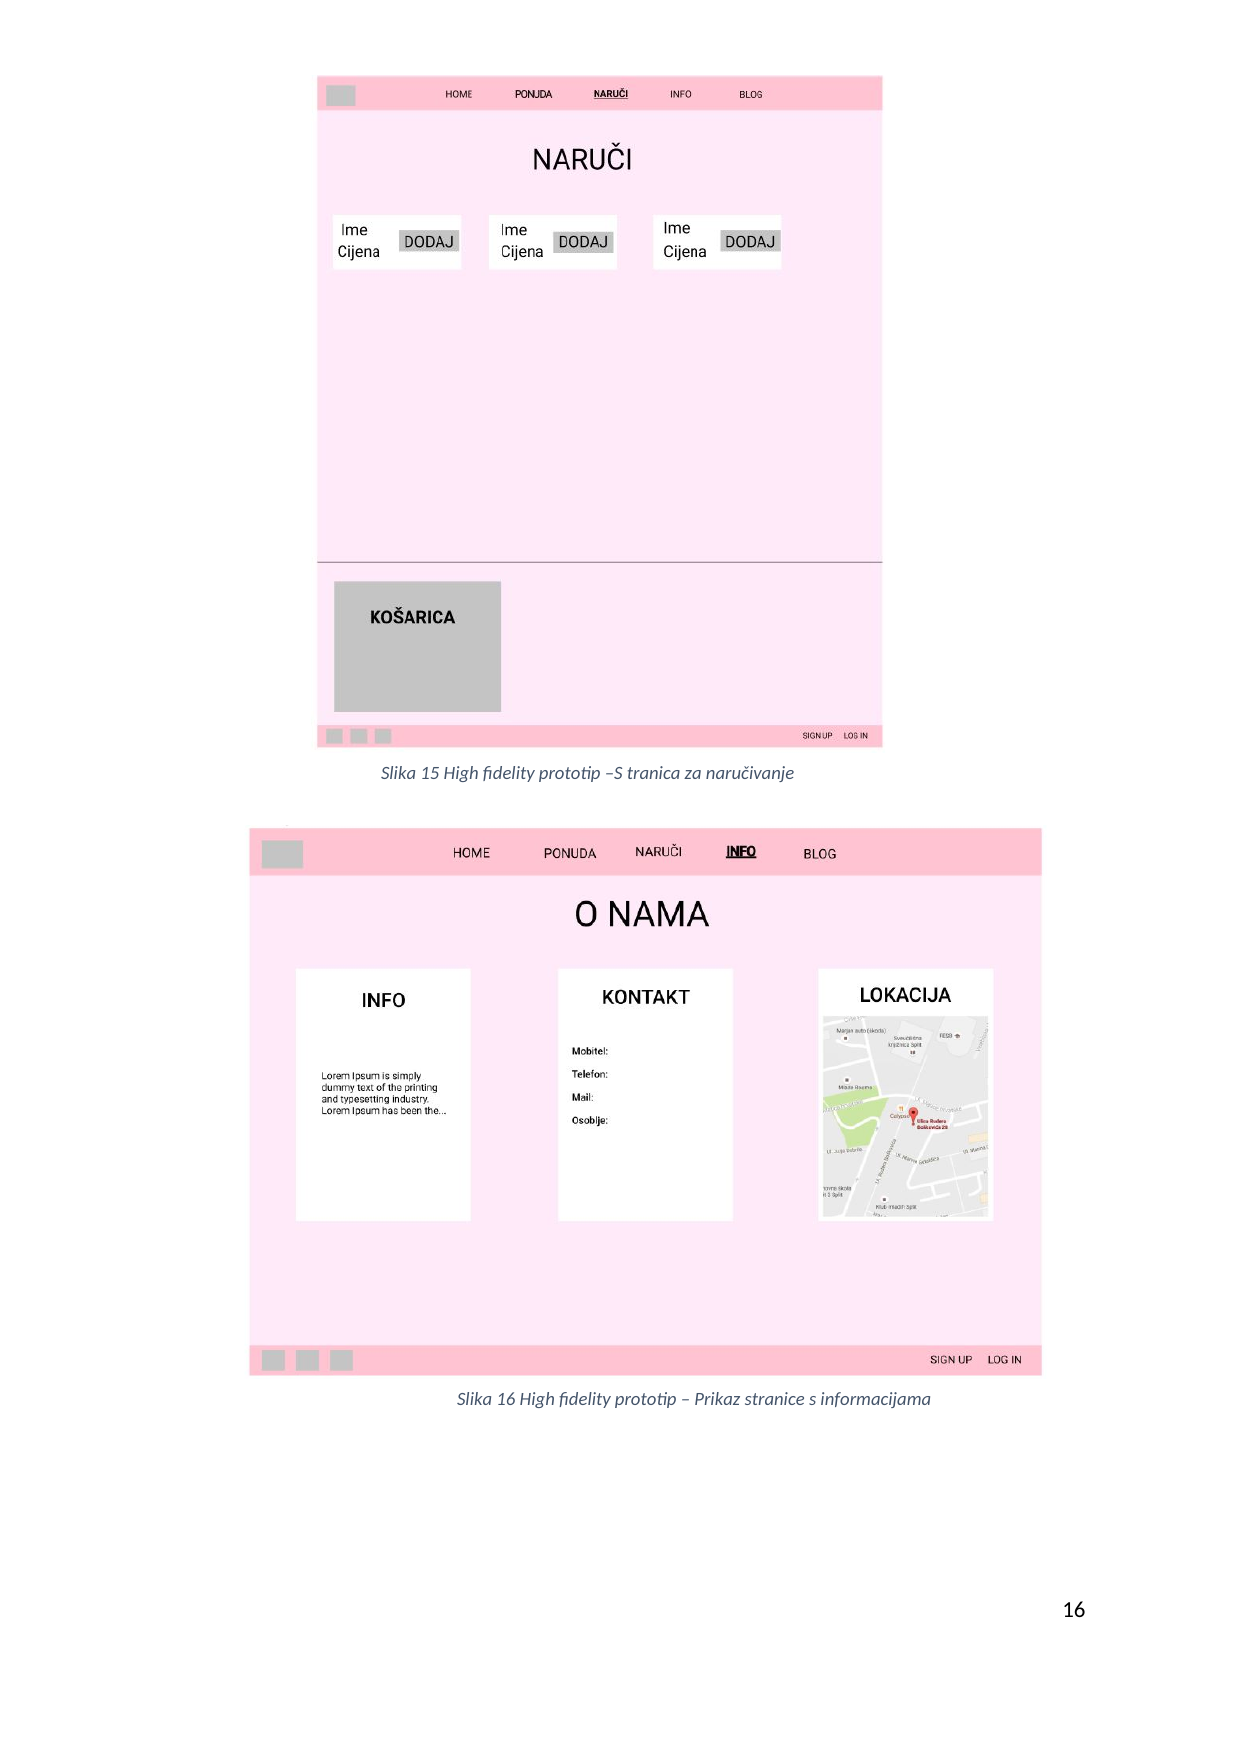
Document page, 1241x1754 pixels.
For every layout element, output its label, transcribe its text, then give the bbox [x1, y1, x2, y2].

text Slika 15 High fidelity prototip –S tranica za naručivanje [381, 761, 1152, 784]
text Slika 16 High fidelity prototip – Prikaz stranice s informacijama [457, 1387, 1152, 1410]
